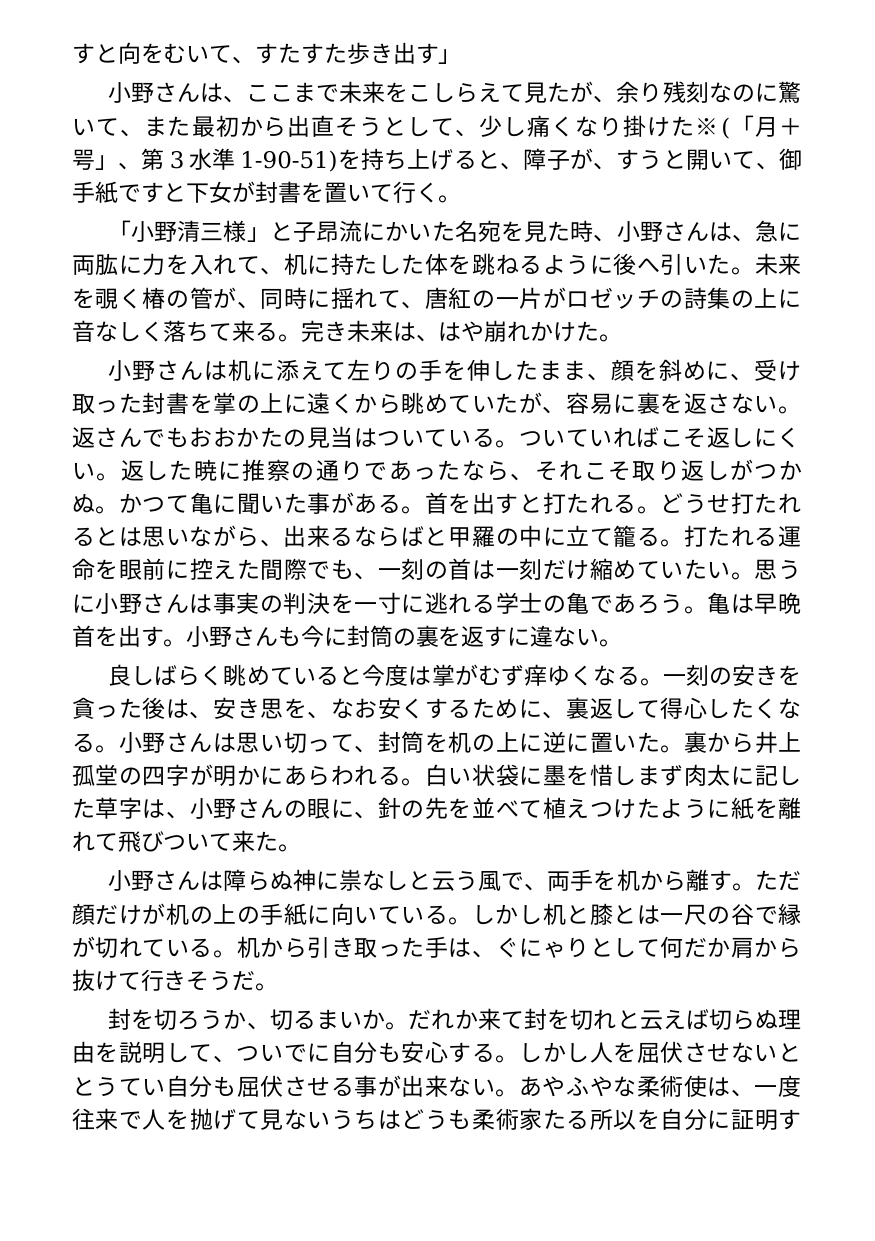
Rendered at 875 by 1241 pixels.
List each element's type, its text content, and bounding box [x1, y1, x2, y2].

text 封を切ろうか、切るまいか。だれか来て封を切れと云えば切らぬ理由を説明して、ついでに自分も安心する。しかし人を屈伏させないととうてい自分も屈伏させる事が出来ない。あやふやな柔術使は、一度往来で人を抛げて見ないうちはどうも柔術家たる所以を自分に証明す [72, 1002, 802, 1135]
text すと向をむいて、すたすた歩き出す」 [72, 36, 802, 69]
text 小野さんは机に添えて左りの手を伸したまま、顔を斜めに、受け取った封書を掌の上に遠くから眺めていたが、容易に裏を返さない。返さんでもおおかたの見当はついている。ついていればこそ返しにくい。返した暁に推察の通りであったなら、それこそ取り返しがつかぬ。かつて亀に聞いた事がある。首を出すと打たれる。どうせ打たれるとは思いながら、出来るならばと甲羅の中に立て籠る。打たれる運命を眼前に控えた間際でも、一刻の首は一刻だけ縮めていたい。思うに小野さんは事実の判決を一寸に逃れる学士の亀であろう。亀は早晩首を出す。小野さんも今に封筒の裏を返すに違ない。 [72, 353, 802, 652]
text 良しばらく眺めていると今度は掌がむず痒ゆくなる。一刻の安きを貪った後は、安き思を、なお安くするために、裏返して得心したくなる。小野さんは思い切って、封筒を机の上に逆に置いた。裏から井上孤堂の四字が明かにあらわれる。白い状袋に墨を惜しまず肉太に記した草字は、小野さんの眼に、針の先を並べて植えつけたように紙を離れて飛びついて来た。 [72, 658, 802, 857]
text 小野さんは、ここまで未来をこしらえて見たが、余り残刻なのに驚いて、また最初から出直そうとして、少し痛くなり掛けた※(「月＋咢」、第3水準1-90-51)を持ち上げると、障子が、すうと開いて、御手紙ですと下女が封書を置いて行く。 [72, 75, 802, 208]
text 小野さんは障らぬ神に祟なしと云う風で、両手を机から離す。ただ顔だけが机の上の手紙に向いている。しかし机と膝とは一尺の谷で縁が切れている。机から引き取った手は、ぐにゃりとして何だか肩から抜けて行きそうだ。 [72, 863, 802, 996]
text 「小野清三様」と子昂流にかいた名宛を見た時、小野さんは、急に両肱に力を入れて、机に持たした体を跳ねるように後へ引いた。未来を覗く椿の管が、同時に揺れて、唐紅の一片がロゼッチの詩集の上に音なしく落ちて来る。完き未来は、はや崩れかけた。 [72, 214, 802, 347]
